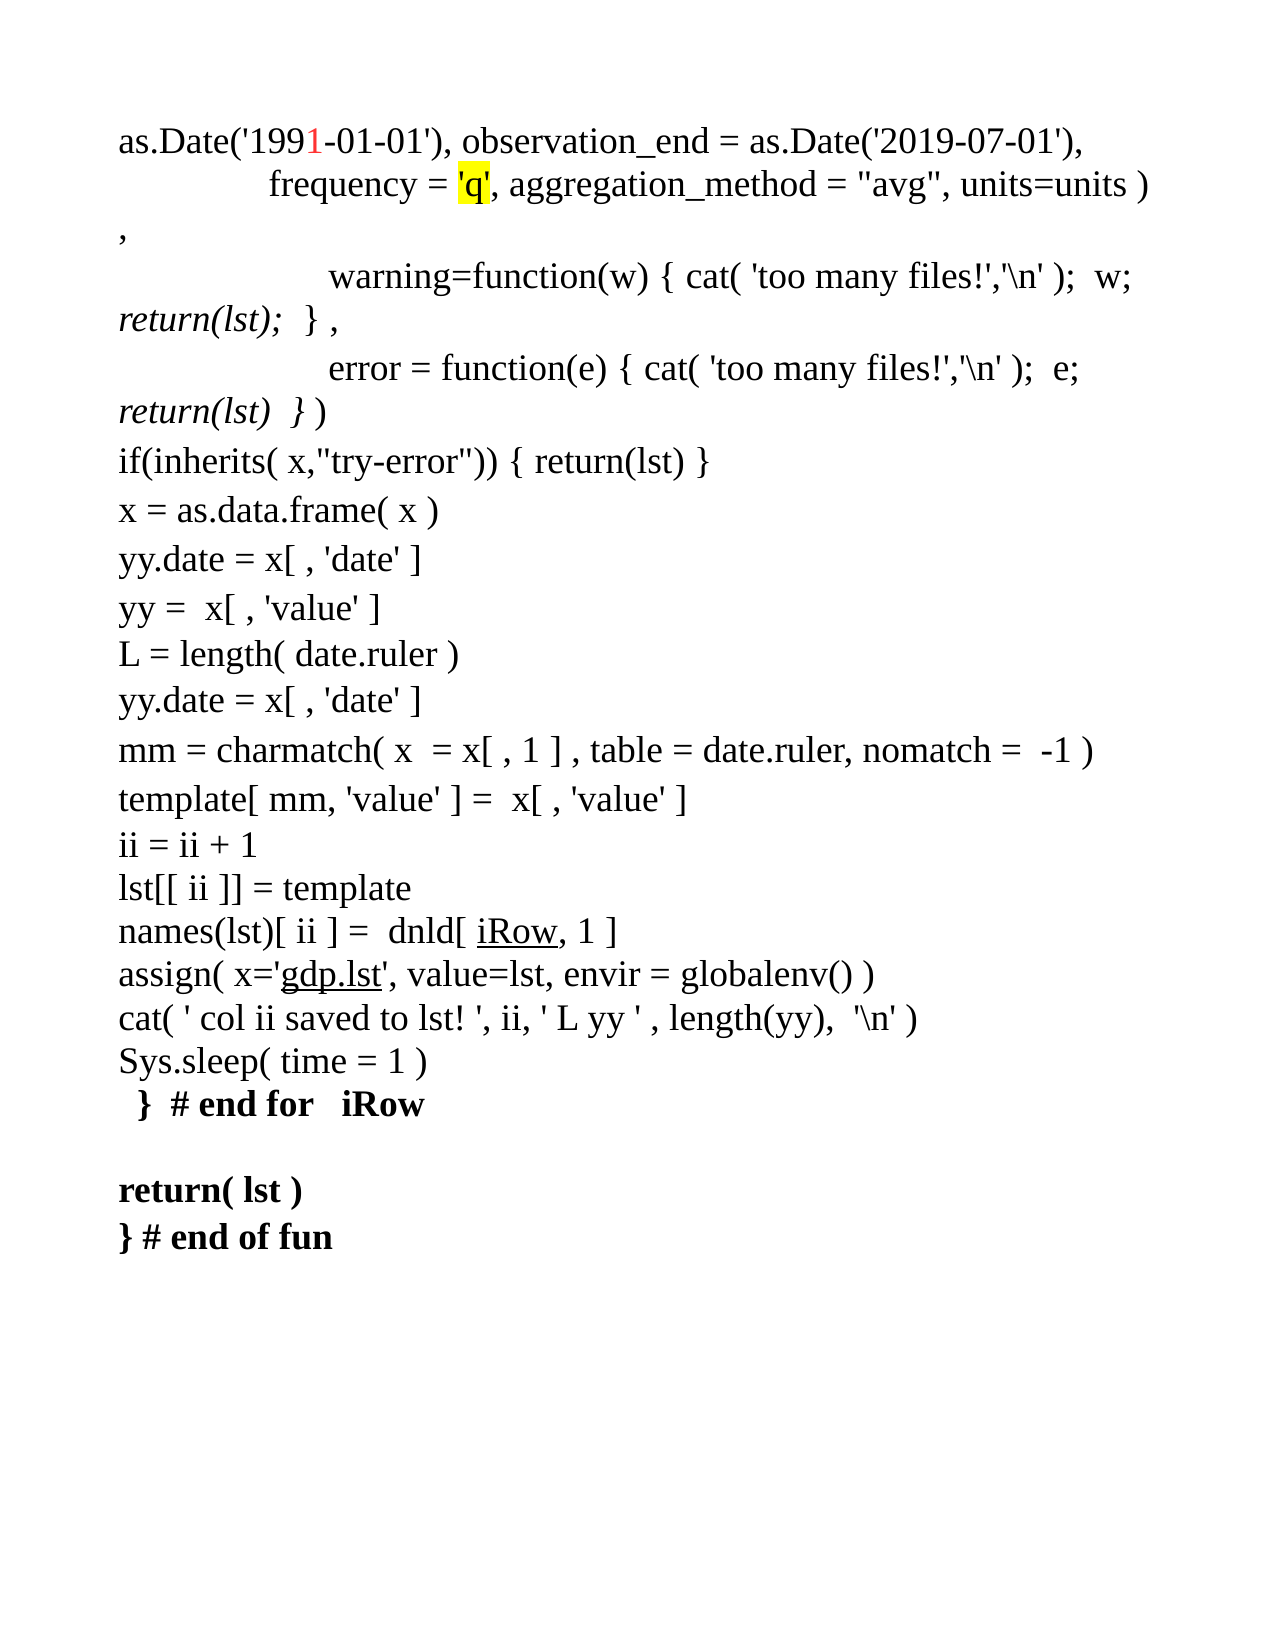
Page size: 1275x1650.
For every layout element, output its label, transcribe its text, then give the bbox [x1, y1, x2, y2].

text names(lst)[ ii ] = dnld[ iRow, 1 ] [118, 909, 1157, 952]
text L = length( date.ruler ) [118, 632, 1157, 675]
text as.Date('1991-01-01'), observation_end = as.Date('2019-07-01'), frequency = 'q', aggregation_method = "avg", units=units ) , [118, 118, 1157, 247]
text return( lst ) [118, 1167, 1157, 1211]
text lst[[ ii ]] = template [118, 866, 1157, 909]
text } # end of fun [118, 1215, 1157, 1258]
text error = function(e) { cat( 'too many files!','\n' ); e; return(lst) } ) [118, 346, 1157, 432]
text warning=function(w) { cat( 'too many files!','\n' ); w; return(lst); } , [118, 253, 1157, 340]
text } # end for iRow [118, 1081, 1157, 1124]
text yy = x[ , 'value' ] [118, 586, 1157, 629]
text Sys.sleep( time = 1 ) [118, 1038, 1157, 1081]
text mm = charmatch( x = x[ , 1 ] , table = date.ruler, nomatch = -1 ) [118, 727, 1157, 770]
text ii = ii + 1 [118, 822, 1157, 866]
text x = as.data.frame( x ) [118, 487, 1157, 530]
text cat( ' col ii saved to lst! ', ii, ' L yy ' , length(yy), '\n' ) [118, 995, 1157, 1038]
text yy.date = x[ , 'date' ] [118, 678, 1157, 721]
text if(inherits( x,"try-error")) { return(lst) } [118, 438, 1157, 481]
text template[ mm, 'value' ] = x[ , 'value' ] [118, 776, 1157, 819]
text assign( x='gdp.lst', value=lst, envir = globalenv() ) [118, 952, 1157, 995]
text yy.date = x[ , 'date' ] [118, 536, 1157, 579]
